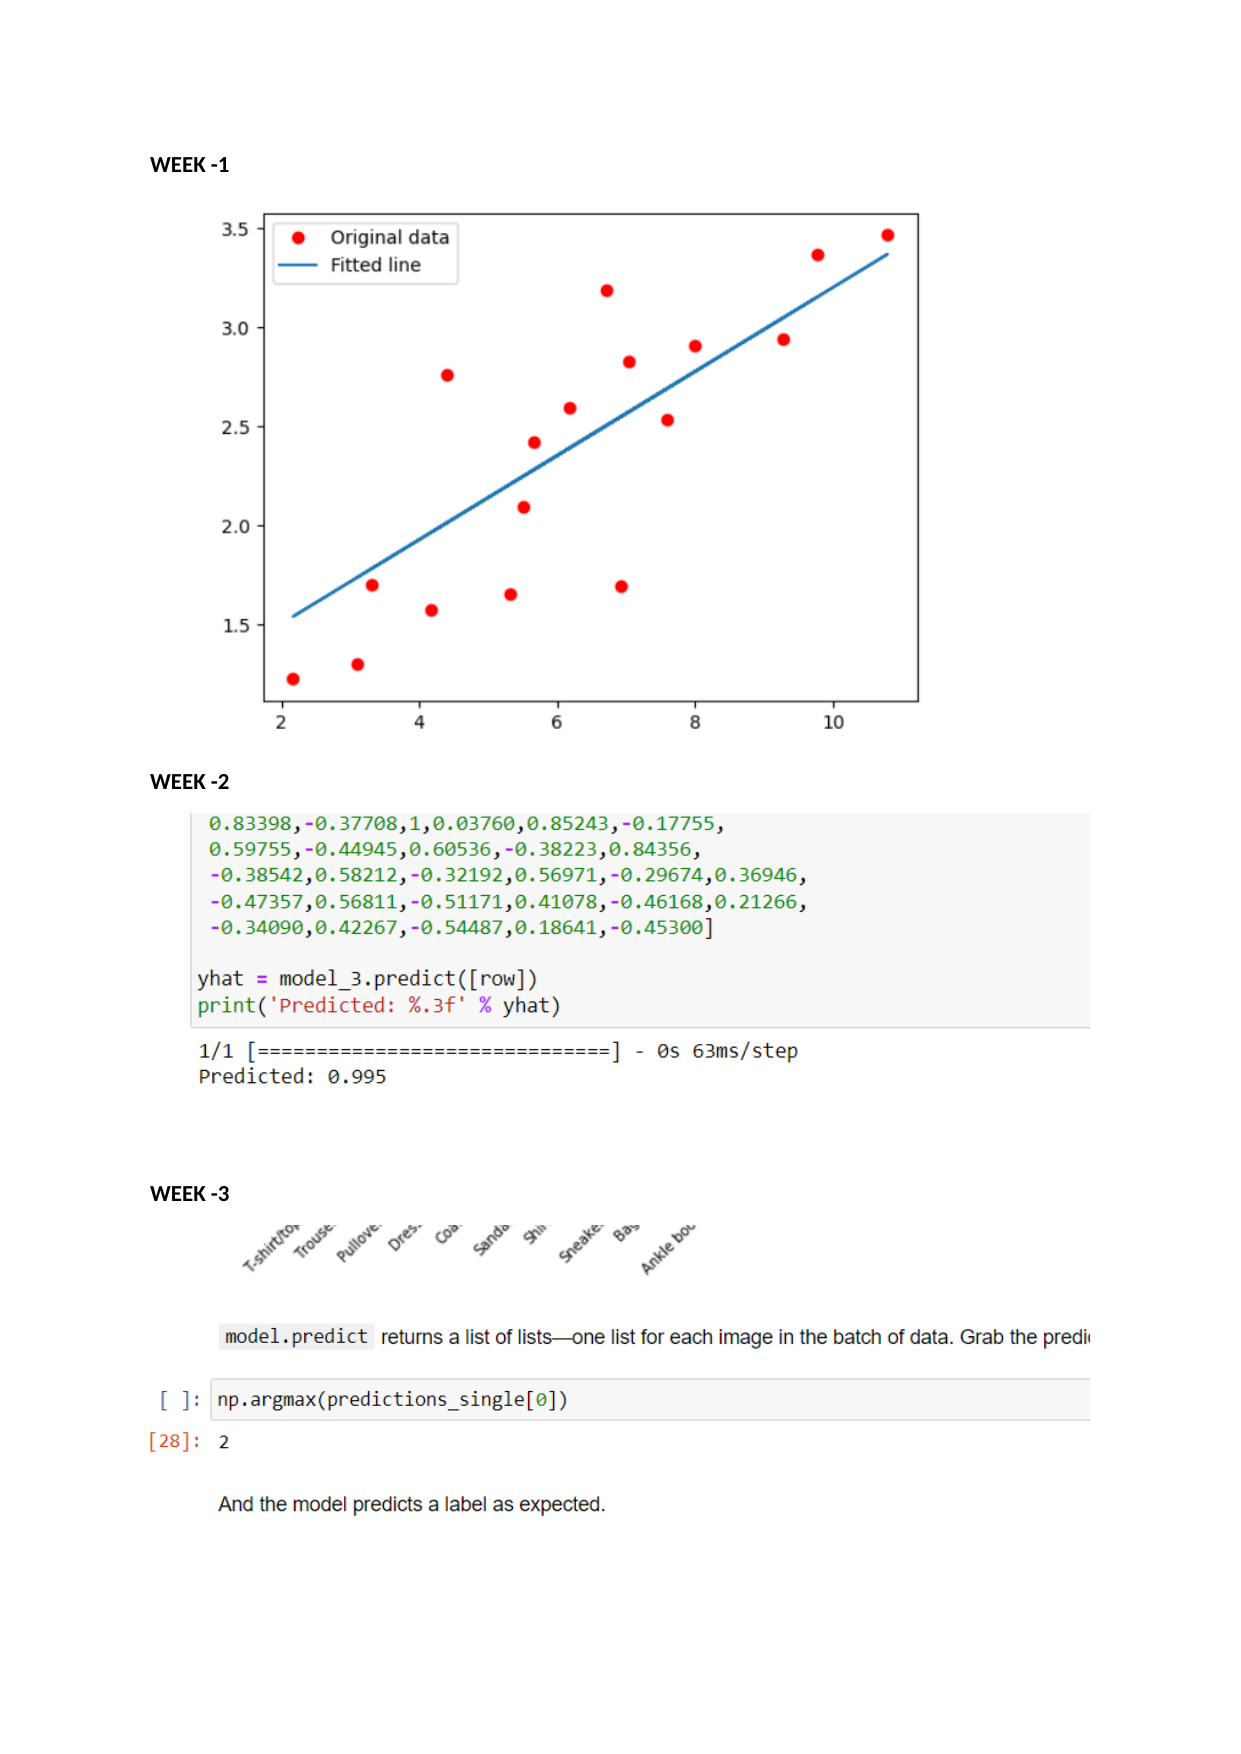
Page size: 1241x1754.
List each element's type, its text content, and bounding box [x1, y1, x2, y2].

text WEEK -2 [150, 767, 1090, 795]
text WEEK -3 [150, 1179, 1090, 1207]
text WEEK -1 [150, 150, 1090, 178]
